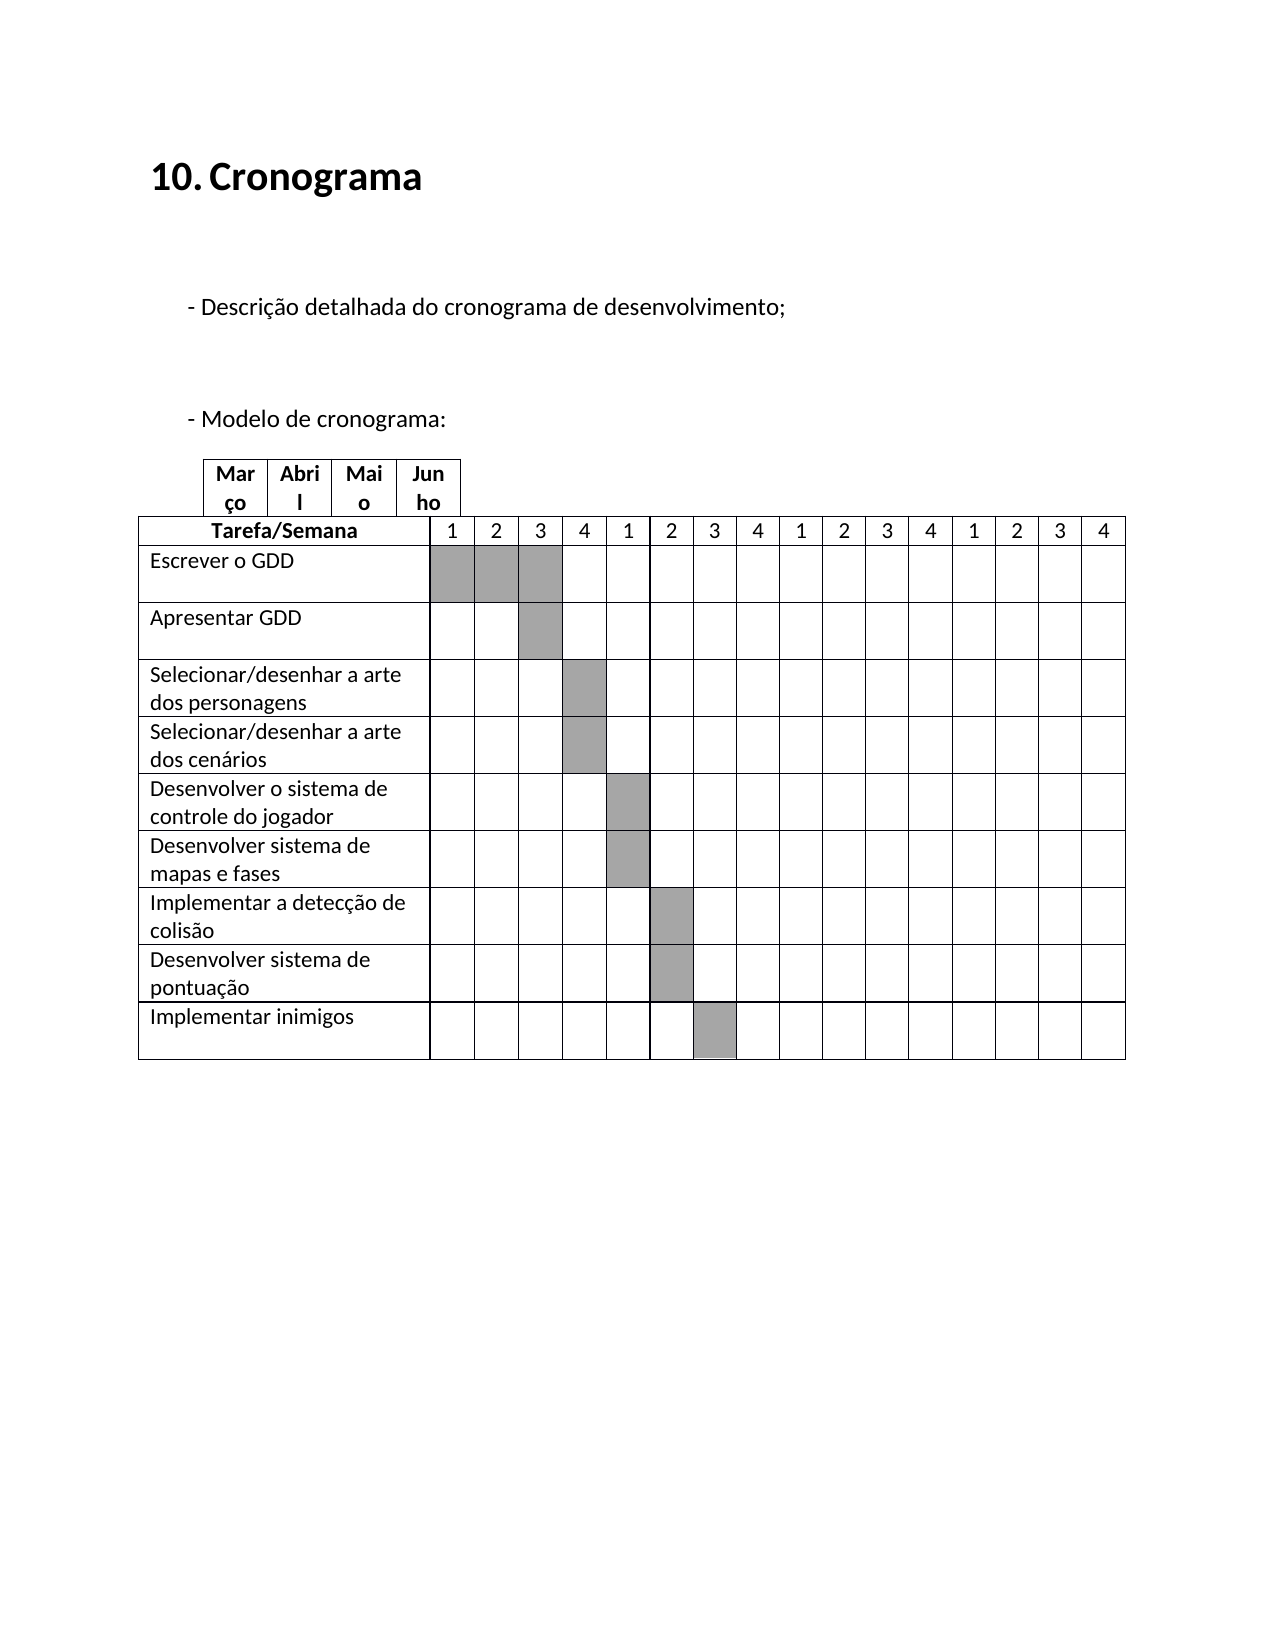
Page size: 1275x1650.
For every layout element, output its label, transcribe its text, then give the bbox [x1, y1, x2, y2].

table_cell [475, 660, 518, 716]
table_cell [519, 945, 562, 1001]
table_cell [823, 774, 865, 830]
table_cell [780, 1003, 822, 1058]
table_cell [996, 546, 1038, 602]
table_cell [475, 717, 518, 773]
table_cell [953, 945, 995, 1001]
table_cell [651, 888, 693, 944]
table_cell [780, 717, 822, 773]
table_cell [953, 660, 995, 716]
table_cell [431, 1003, 474, 1058]
table_cell [953, 1003, 995, 1058]
table_cell [996, 831, 1038, 887]
table_cell [1039, 774, 1081, 830]
table_header [139, 459, 203, 516]
table_cell [996, 660, 1038, 716]
table_cell Tarefa/Semana [139, 517, 429, 545]
table_cell [694, 774, 736, 830]
table_cell [866, 774, 908, 830]
table_cell [953, 603, 995, 659]
table_cell [563, 831, 606, 887]
table_cell [737, 603, 779, 659]
table_cell [519, 546, 562, 602]
table_cell [780, 774, 822, 830]
table_cell [607, 888, 649, 944]
table_cell [780, 945, 822, 1001]
table_cell [431, 660, 474, 716]
table_cell [996, 1003, 1038, 1058]
table_header Maio [332, 460, 396, 516]
table_cell [519, 888, 562, 944]
table_cell [1082, 546, 1125, 602]
table_header Abril [268, 460, 331, 516]
table_cell [651, 717, 693, 773]
table_cell [519, 831, 562, 887]
table_cell [953, 888, 995, 944]
table_cell [780, 603, 822, 659]
table_cell [737, 546, 779, 602]
table_cell [607, 1003, 649, 1058]
table_cell [519, 1003, 562, 1058]
table_cell 3 [519, 517, 562, 545]
table_cell [866, 1003, 908, 1058]
table_cell [823, 546, 865, 602]
table_cell [1082, 717, 1125, 773]
table_cell 1 [780, 517, 822, 545]
table_header [461, 459, 1126, 516]
table_cell 1 [953, 517, 995, 545]
table_cell 3 [1039, 517, 1081, 545]
table_cell [607, 774, 649, 830]
table_cell 2 [823, 517, 865, 545]
table_cell [694, 831, 736, 887]
table_cell [909, 831, 952, 887]
table_cell [563, 774, 606, 830]
table_cell [866, 603, 908, 659]
table_cell [651, 831, 693, 887]
table_cell [823, 888, 865, 944]
table_cell [519, 603, 562, 659]
table_cell [996, 945, 1038, 1001]
table_cell [563, 546, 606, 602]
table_cell 4 [909, 517, 952, 545]
table_cell [651, 546, 693, 602]
table_cell [909, 945, 952, 1001]
table_cell [996, 774, 1038, 830]
table_cell Desenvolver sistema de pontuação [139, 945, 429, 1001]
table_cell [909, 603, 952, 659]
table_cell [1082, 888, 1125, 944]
table_cell [651, 945, 693, 1001]
table_cell [866, 717, 908, 773]
table_cell [694, 546, 736, 602]
table_cell [909, 717, 952, 773]
subtitle Cronograma [150, 150, 1125, 201]
table_cell 1 [431, 517, 474, 545]
table_cell [780, 546, 822, 602]
table_cell [1039, 888, 1081, 944]
table_cell [475, 945, 518, 1001]
table_cell [737, 717, 779, 773]
table_cell [1082, 1003, 1125, 1058]
table_cell [1039, 660, 1081, 716]
table_cell Selecionar/desenhar a arte dos cenários [139, 717, 429, 773]
table_cell [651, 660, 693, 716]
table_cell [607, 831, 649, 887]
table_cell [953, 774, 995, 830]
table_cell [431, 603, 474, 659]
table_cell [909, 1003, 952, 1058]
table_header Junho [397, 460, 460, 516]
table_cell [431, 945, 474, 1001]
table_cell [694, 945, 736, 1001]
table_cell 2 [651, 517, 693, 545]
table_cell [651, 1003, 693, 1058]
table_cell [475, 774, 518, 830]
table_cell Desenvolver o sistema de controle do jogador [139, 774, 429, 830]
table_cell [823, 1003, 865, 1058]
table_cell [737, 888, 779, 944]
table_cell [607, 546, 649, 602]
table_cell Selecionar/desenhar a arte dos personagens [139, 660, 429, 716]
table_cell [475, 546, 518, 602]
table_cell [475, 831, 518, 887]
table_cell [996, 888, 1038, 944]
table_cell [1039, 603, 1081, 659]
table_cell [1082, 660, 1125, 716]
table_cell [607, 660, 649, 716]
table_cell Implementar a detecção de colisão [139, 888, 429, 944]
table_cell [519, 774, 562, 830]
table_cell [866, 831, 908, 887]
table_cell [607, 717, 649, 773]
table_cell [607, 945, 649, 1001]
table_cell [519, 717, 562, 773]
table_cell [563, 660, 606, 716]
table_cell Desenvolver sistema de mapas e fases [139, 831, 429, 887]
table_cell [909, 888, 952, 944]
table_cell [431, 717, 474, 773]
table_cell [823, 717, 865, 773]
table_cell [1082, 603, 1125, 659]
table_cell [780, 831, 822, 887]
table_cell [780, 660, 822, 716]
table_cell [607, 603, 649, 659]
table_cell [909, 546, 952, 602]
table_cell [737, 1003, 779, 1058]
table_cell 3 [694, 517, 736, 545]
table_cell [475, 603, 518, 659]
table_cell [475, 1003, 518, 1058]
table_cell [909, 774, 952, 830]
table_cell [563, 945, 606, 1001]
table_cell [823, 831, 865, 887]
table_cell [563, 717, 606, 773]
table_cell [866, 888, 908, 944]
table_cell [866, 546, 908, 602]
table_header Março [204, 460, 267, 516]
table_cell [431, 546, 474, 602]
table_cell [1039, 1003, 1081, 1058]
table_cell [866, 660, 908, 716]
table_cell [737, 945, 779, 1001]
table_cell [737, 774, 779, 830]
table_cell [563, 1003, 606, 1058]
table_cell [431, 831, 474, 887]
table_cell [431, 774, 474, 830]
table_cell [694, 603, 736, 659]
table_cell [823, 660, 865, 716]
table_cell [823, 603, 865, 659]
table_cell 4 [563, 517, 606, 545]
table_cell [953, 831, 995, 887]
table_cell [1039, 945, 1081, 1001]
table_cell [953, 546, 995, 602]
table_cell [909, 660, 952, 716]
table_cell [475, 888, 518, 944]
table_cell [1082, 945, 1125, 1001]
table_cell 2 [996, 517, 1038, 545]
table_cell 2 [475, 517, 518, 545]
table_cell 4 [1082, 517, 1125, 545]
table_cell [694, 1003, 736, 1058]
table_cell [694, 717, 736, 773]
table_cell [651, 774, 693, 830]
table_cell [737, 831, 779, 887]
table_cell [866, 945, 908, 1001]
table_cell [519, 660, 562, 716]
table_cell [1039, 717, 1081, 773]
table_cell [1039, 831, 1081, 887]
table_cell [1082, 831, 1125, 887]
table_cell [996, 603, 1038, 659]
table_cell [563, 888, 606, 944]
list - Modelo de cronograma: [150, 403, 1125, 433]
table_cell [1082, 774, 1125, 830]
table_cell [431, 888, 474, 944]
list - Descrição detalhada do cronograma de desenvolvimento; [150, 291, 1125, 322]
table_cell 1 [607, 517, 649, 545]
table_cell [694, 888, 736, 944]
table_cell [823, 945, 865, 1001]
table_cell [651, 603, 693, 659]
table_cell [563, 603, 606, 659]
table_cell [780, 888, 822, 944]
table_cell [694, 660, 736, 716]
table_cell Escrever o GDD [139, 546, 429, 602]
table_cell [996, 717, 1038, 773]
table_cell [953, 717, 995, 773]
table_cell [737, 660, 779, 716]
table_cell 4 [737, 517, 779, 545]
table_cell Apresentar GDD [139, 603, 429, 659]
table_cell Implementar inimigos [139, 1003, 429, 1058]
table_cell 3 [866, 517, 908, 545]
table_cell [1039, 546, 1081, 602]
